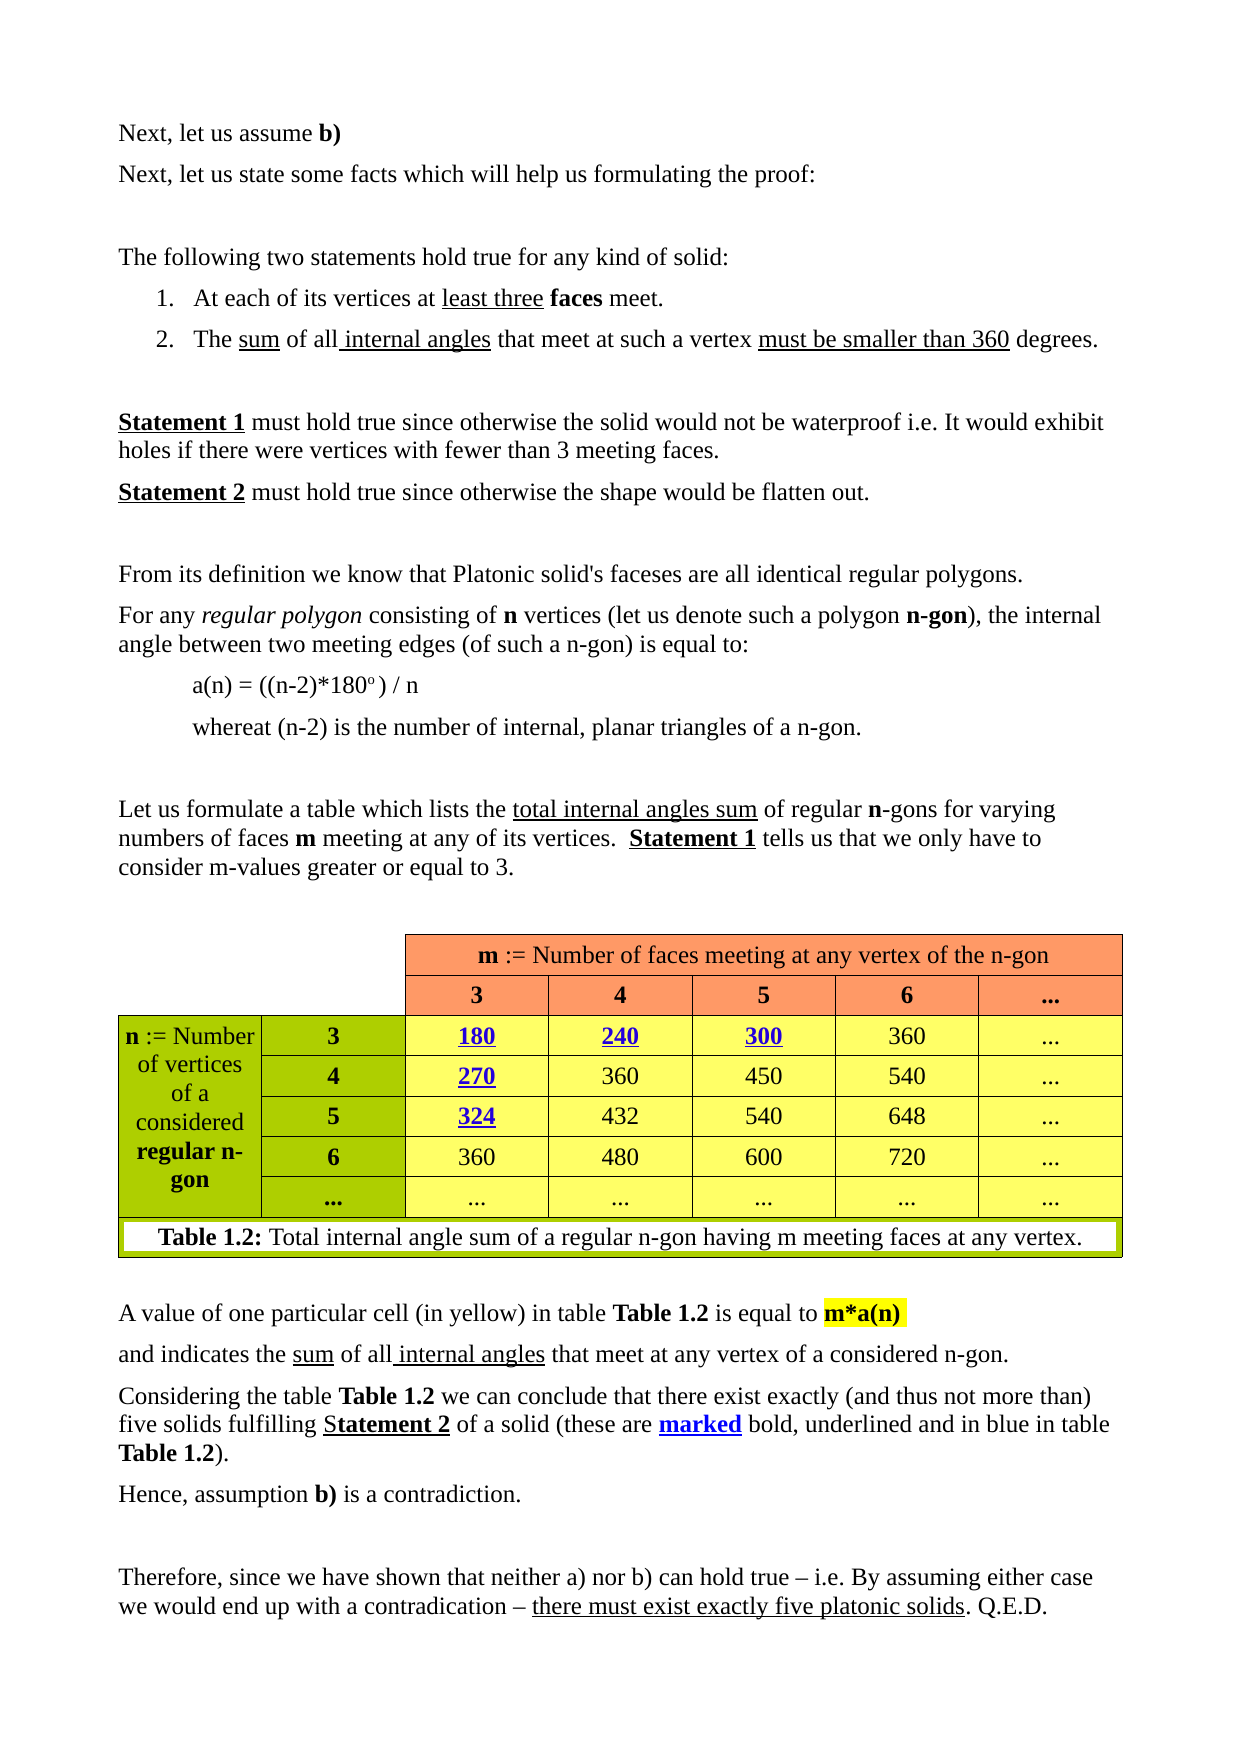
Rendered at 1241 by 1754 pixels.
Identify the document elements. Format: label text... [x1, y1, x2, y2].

table_cell 600 [693, 1137, 835, 1176]
table_cell ... [979, 1177, 1122, 1217]
table_cell Table 1.2: Total internal angle sum of a regular n-gon having m meeting faces at any vertex. [119, 1218, 1122, 1257]
table_cell ... [693, 1177, 835, 1217]
table_cell 5 [693, 976, 835, 1015]
table_cell 540 [836, 1056, 978, 1096]
table_cell ... [549, 1177, 692, 1217]
table_cell 648 [836, 1097, 978, 1136]
table_cell 3 [406, 976, 548, 1015]
table_cell ... [406, 1177, 548, 1217]
text For any regular polygon consisting of n vertices (let us denote such a polygon n-gon), the internal angle between two meeting edges (of such a n-gon) is equal to: [118, 601, 1122, 658]
table_cell 6 [836, 976, 978, 1015]
text a(n) = ((n-2)*180o ) / n [118, 671, 1122, 699]
text A value of one particular cell (in yellow) in table Table 1.2 is equal to m*a(n) [118, 1298, 1122, 1327]
table_cell ... [979, 1016, 1122, 1055]
table_cell ... [979, 1097, 1122, 1136]
table_cell 240 [549, 1016, 692, 1055]
table_cell ... [979, 1137, 1122, 1176]
text The following two statements hold true for any kind of solid: [118, 242, 1122, 271]
table_cell 360 [836, 1016, 978, 1055]
table_cell 270 [406, 1056, 548, 1096]
table_cell n := Number of vertices of a considered regular n-gon [119, 1016, 261, 1217]
table_cell ... [979, 976, 1122, 1015]
text Statement 2 must hold true since otherwise the shape would be flatten out. [118, 477, 1122, 506]
table_cell ... [979, 1056, 1122, 1096]
table_header m := Number of faces meeting at any vertex of the n-gon [406, 935, 1122, 975]
table_cell 324 [406, 1097, 548, 1136]
table_cell 6 [262, 1137, 405, 1176]
table_cell 480 [549, 1137, 692, 1176]
table_cell 360 [549, 1056, 692, 1096]
table_cell 3 [262, 1016, 405, 1055]
text Therefore, since we have shown that neither a) nor b) can hold true – i.e. By assuming either case we would end up with a contradication – there must exist exactly five platonic solids. Q.E.D. [118, 1562, 1122, 1619]
table_cell 300 [693, 1016, 835, 1055]
table_cell 540 [693, 1097, 835, 1136]
table_cell 432 [549, 1097, 692, 1136]
table_cell 180 [406, 1016, 548, 1055]
text and indicates the sum of all internal angles that meet at any vertex of a considered n-gon. [118, 1339, 1122, 1368]
text Considering the table Table 1.2 we can conclude that there exist exactly (and thus not more than) five solids fulfilling Statement 2 of a solid (these are marked bold, underlined and in blue in table Table 1.2). [118, 1381, 1122, 1467]
list The sum of all internal angles that meet at such a vertex must be smaller than 360 degrees. [156, 324, 1122, 353]
text Let us formulate a table which lists the total internal angles sum of regular n-gons for varying numbers of faces m meeting at any of its vertices. Statement 1 tells us that we only have to consider m-values greater or equal to 3. [118, 794, 1122, 881]
text Next, let us state some facts which will help us formulating the proof: [118, 159, 1122, 188]
text From its definition we know that Platonic solid's faceses are all identical regular polygons. [118, 559, 1122, 588]
text Statement 1 must hold true since otherwise the solid would not be waterproof i.e. It would exhibit holes if there were vertices with fewer than 3 meeting faces. [118, 407, 1122, 464]
list At each of its vertices at least three faces meet. [156, 283, 1122, 312]
text Next, let us assume b) [118, 118, 1122, 147]
table_cell 5 [262, 1097, 405, 1136]
table_header [118, 934, 405, 1015]
table_cell ... [836, 1177, 978, 1217]
table_cell ... [262, 1177, 405, 1217]
text whereat (n-2) is the number of internal, planar triangles of a n-gon. [118, 712, 1122, 741]
table_cell 4 [549, 976, 692, 1015]
table_cell 360 [406, 1137, 548, 1176]
text Hence, assumption b) is a contradiction. [118, 1479, 1122, 1508]
table_cell 4 [262, 1056, 405, 1096]
table_cell 450 [693, 1056, 835, 1096]
